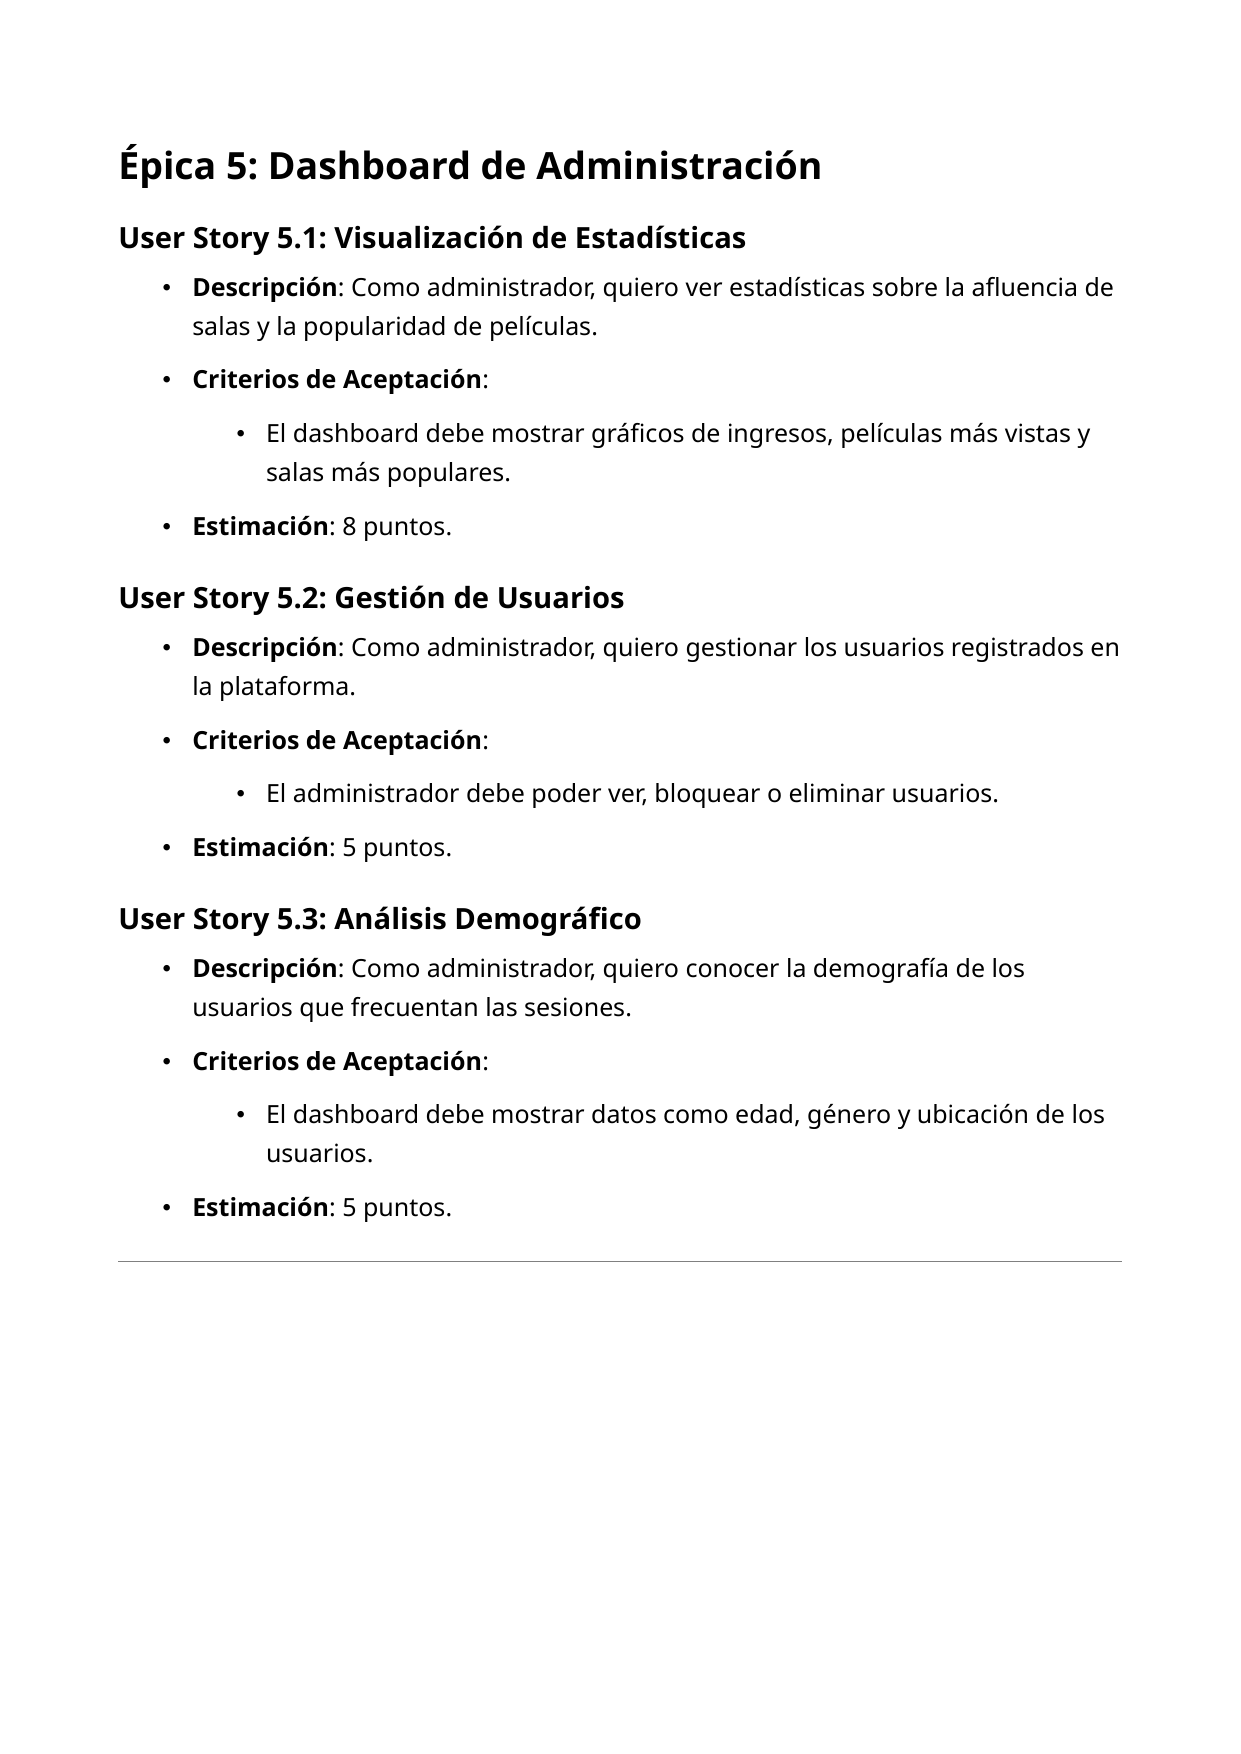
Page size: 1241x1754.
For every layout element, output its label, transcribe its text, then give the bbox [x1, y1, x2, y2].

list El dashboard debe mostrar datos como edad, género y ubicación de los usuarios. [236, 1097, 1122, 1170]
list Criterios de Aceptación: [162, 362, 1122, 396]
subtitle Épica 5: Dashboard de Administración [118, 139, 1122, 190]
subtitle User Story 5.1: Visualización de Estadísticas [118, 217, 1122, 257]
list Descripción: Como administrador, quiero conocer la demografía de los usuarios que frecuentan las sesiones. [162, 950, 1122, 1023]
subtitle User Story 5.3: Análisis Demográfico [118, 898, 1122, 938]
list El dashboard debe mostrar gráficos de ingresos, películas más vistas y salas más populares. [236, 416, 1122, 489]
subtitle User Story 5.2: Gestión de Usuarios [118, 577, 1122, 617]
list Estimación: 5 puntos. [162, 1190, 1122, 1224]
list Descripción: Como administrador, quiero gestionar los usuarios registrados en la plataforma. [162, 629, 1122, 703]
list Estimación: 8 puntos. [162, 509, 1122, 543]
list Criterios de Aceptación: [162, 722, 1122, 756]
list Descripción: Como administrador, quiero ver estadísticas sobre la afluencia de salas y la popularidad de películas. [162, 269, 1122, 342]
list Criterios de Aceptación: [162, 1043, 1122, 1077]
list Estimación: 5 puntos. [162, 830, 1122, 864]
list El administrador debe poder ver, bloquear o eliminar usuarios. [236, 776, 1122, 810]
